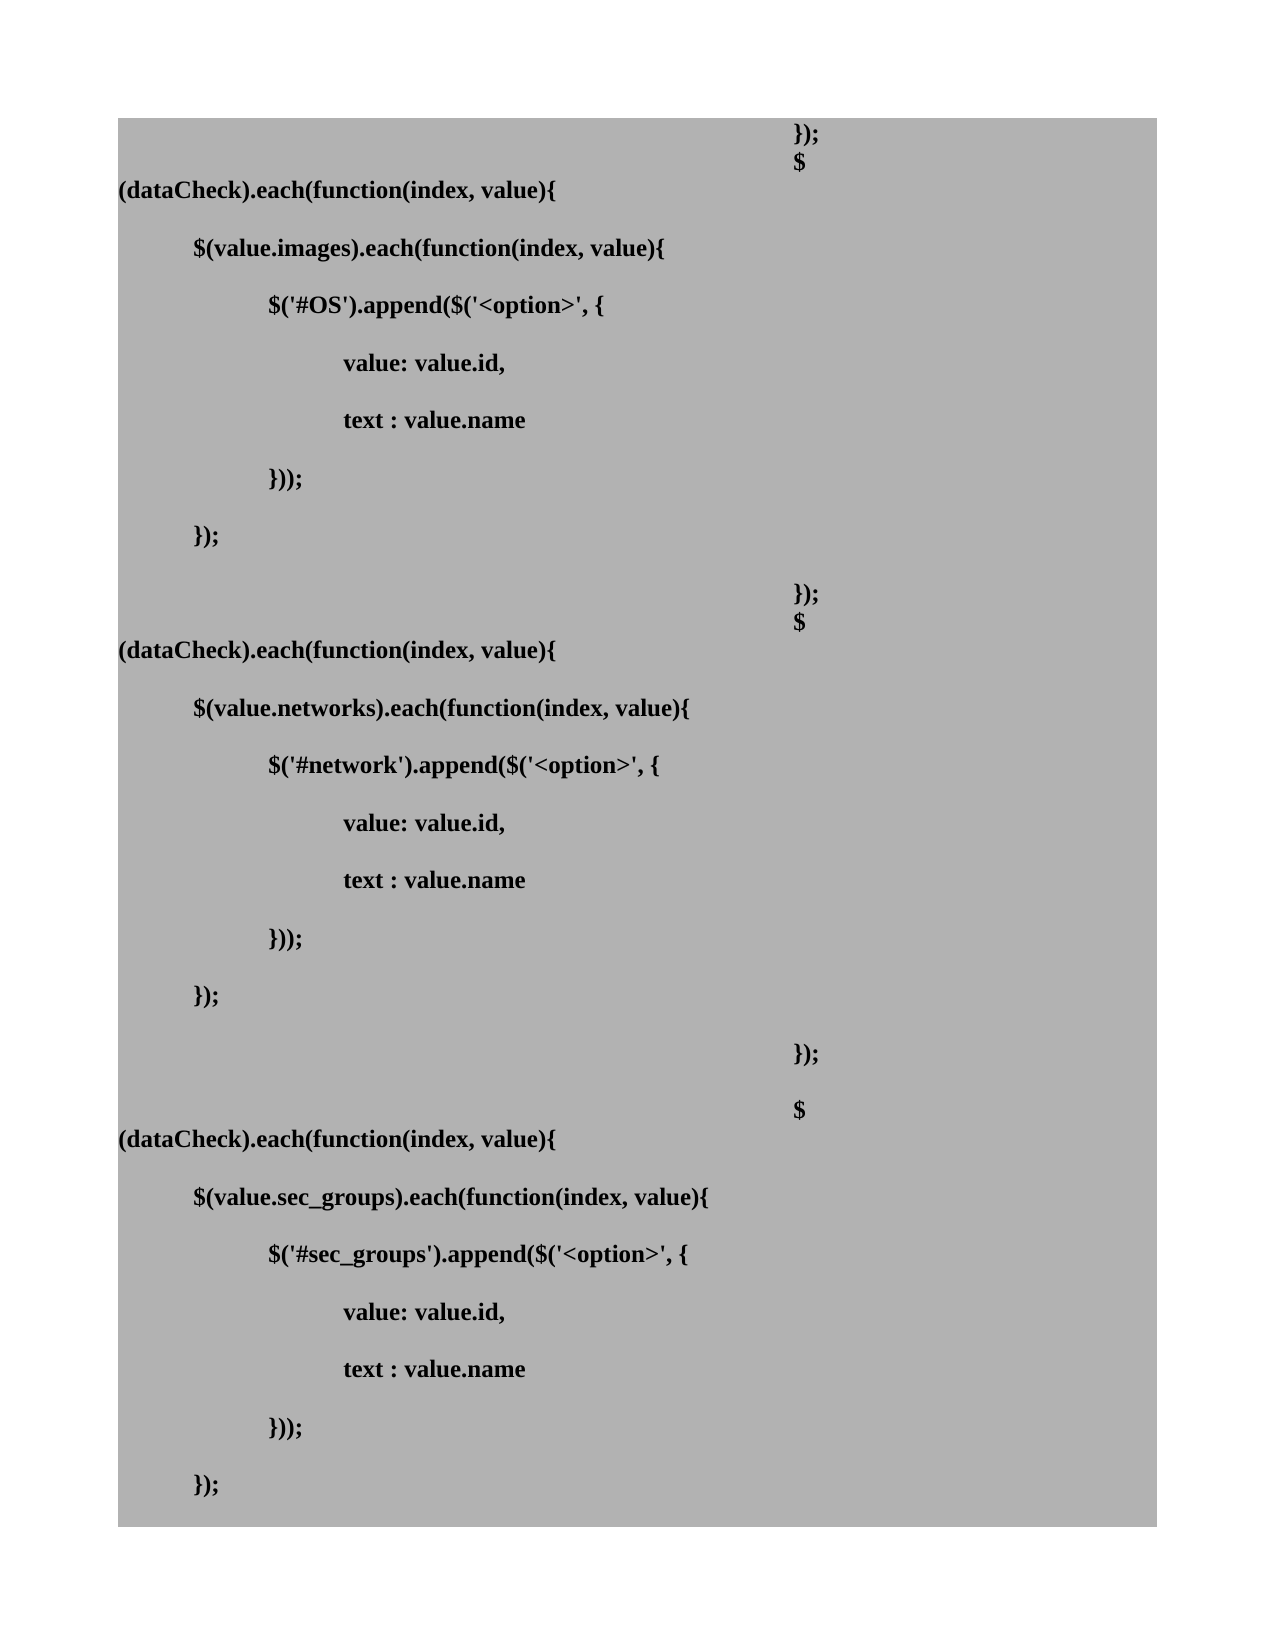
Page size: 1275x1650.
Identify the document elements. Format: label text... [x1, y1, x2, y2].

text text : value.name [118, 837, 1157, 894]
text }); [118, 578, 1157, 607]
text value: value.id, [118, 779, 1157, 837]
text text : value.name [118, 377, 1157, 434]
text $(value.sec_groups).each(function(index, value){ [118, 1153, 1157, 1211]
text $(value.images).each(function(index, value){ [118, 204, 1157, 262]
text })); [118, 434, 1157, 492]
text value: value.id, [118, 319, 1157, 377]
text $('#sec_groups').append($('<option>', { [118, 1211, 1157, 1268]
text $(dataCheck).each(function(index, value){ [118, 607, 1157, 664]
text value: value.id, [118, 1268, 1157, 1326]
text }); [118, 1038, 1157, 1067]
text $(dataCheck).each(function(index, value){ [118, 1096, 1157, 1153]
text })); [118, 1383, 1157, 1441]
text }); [118, 952, 1157, 1009]
text $('#network').append($('<option>', { [118, 722, 1157, 779]
text }); [118, 492, 1157, 549]
text $(dataCheck).each(function(index, value){ [118, 147, 1157, 204]
text })); [118, 894, 1157, 952]
text }); [118, 118, 1157, 147]
text }); [118, 1441, 1157, 1498]
text $('#OS').append($('<option>', { [118, 262, 1157, 319]
text $(value.networks).each(function(index, value){ [118, 664, 1157, 722]
text text : value.name [118, 1326, 1157, 1383]
